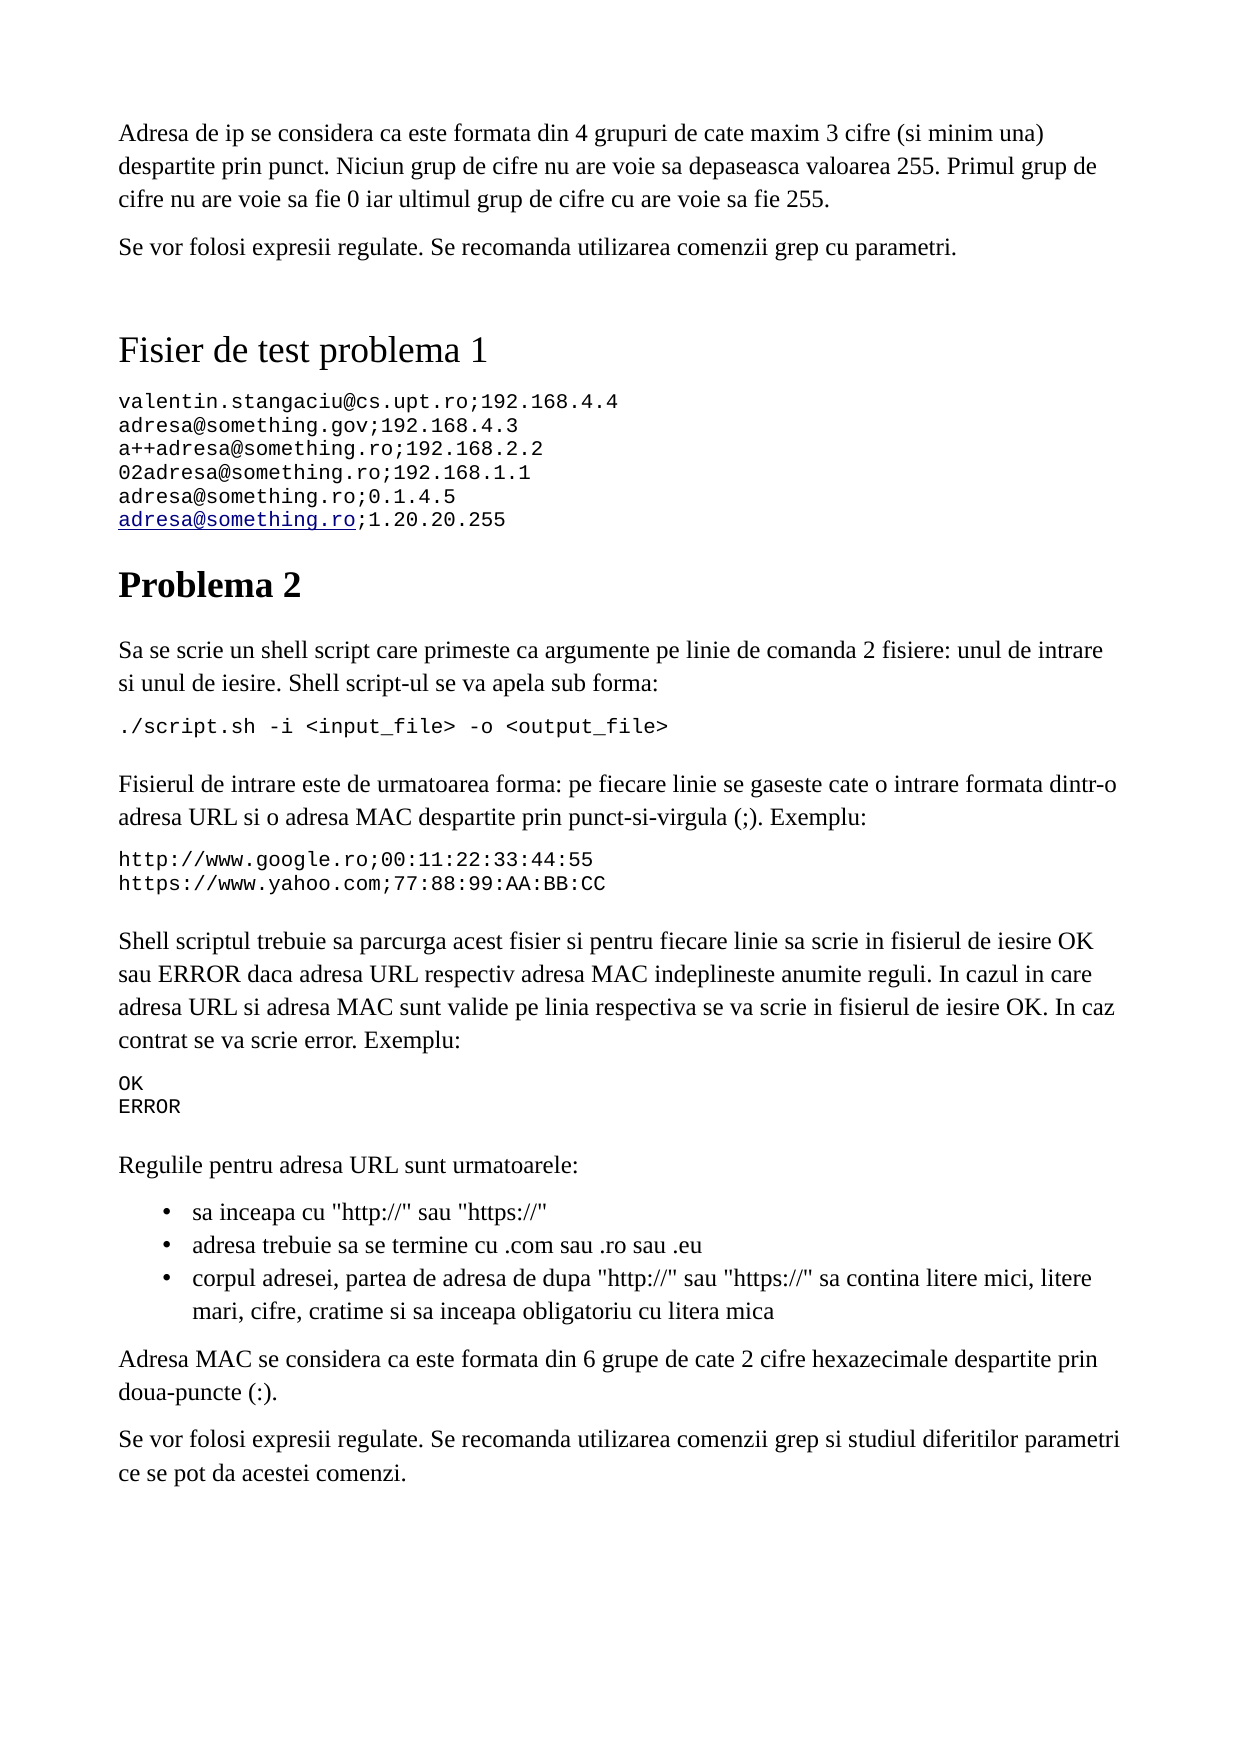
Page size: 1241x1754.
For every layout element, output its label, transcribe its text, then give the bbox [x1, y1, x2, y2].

text Adresa de ip se considera ca este formata din 4 grupuri de cate maxim 3 cifre (si minim una) despartite prin punct. Niciun grup de cifre nu are voie sa depaseasca valoarea 255. Primul grup de cifre nu are voie sa fie 0 iar ultimul grup de cifre cu are voie sa fie 255. [118, 118, 1122, 213]
text Se vor folosi expresii regulate. Se recomanda utilizarea comenzii grep cu parametri. [118, 232, 1122, 261]
list sa inceapa cu "http://" sau "https://" [162, 1197, 1122, 1226]
text Se vor folosi expresii regulate. Se recomanda utilizarea comenzii grep si studiul diferitilor parametri ce se pot da acestei comenzi. [118, 1424, 1122, 1486]
text a++adresa@something.ro;192.168.2.2 [118, 438, 1122, 462]
list corpul adresei, partea de adresa de dupa "http://" sau "https://" sa contina litere mici, litere mari, cifre, cratime si sa inceapa obligatoriu cu litera mica [162, 1263, 1122, 1325]
list adresa trebuie sa se termine cu .com sau .ro sau .eu [162, 1230, 1122, 1259]
text adresa@something.ro;1.20.20.255 [118, 509, 1122, 533]
text http://www.google.ro;00:11:22:33:44:55 [118, 849, 1122, 873]
text Fisierul de intrare este de urmatoarea forma: pe fiecare linie se gaseste cate o intrare formata dintr-o adresa URL si o adresa MAC despartite prin punct-si-virgula (;). Exemplu: [118, 769, 1122, 831]
text ./script.sh -i <input_file> -o <output_file> [118, 716, 1122, 739]
text Adresa MAC se considera ca este formata din 6 grupe de cate 2 cifre hexazecimale despartite prin doua-puncte (:). [118, 1344, 1122, 1406]
text OK [118, 1073, 1122, 1097]
text Shell scriptul trebuie sa parcurga acest fisier si pentru fiecare linie sa scrie in fisierul de iesire OK sau ERROR daca adresa URL respectiv adresa MAC indeplineste anumite reguli. In cazul in care adresa URL si adresa MAC sunt valide pe linia respectiva se va scrie in fisierul de iesire OK. In caz contrat se va scrie error. Exemplu: [118, 926, 1122, 1054]
text Sa se scrie un shell script care primeste ca argumente pe linie de comanda 2 fisiere: unul de intrare si unul de iesire. Shell script-ul se va apela sub forma: [118, 635, 1122, 697]
text ERROR [118, 1097, 1122, 1120]
text Fisier de test problema 1 [118, 327, 1122, 370]
text 02adresa@something.ro;192.168.1.1 [118, 462, 1122, 486]
subtitle Problema 2 [118, 562, 1122, 606]
text valentin.stangaciu@cs.upt.ro;192.168.4.4 [118, 391, 1122, 415]
text adresa@something.gov;192.168.4.3 [118, 415, 1122, 438]
text adresa@something.ro;0.1.4.5 [118, 486, 1122, 509]
text https://www.yahoo.com;77:88:99:AA:BB:CC [118, 873, 1122, 897]
text Regulile pentru adresa URL sunt urmatoarele: [118, 1150, 1122, 1178]
